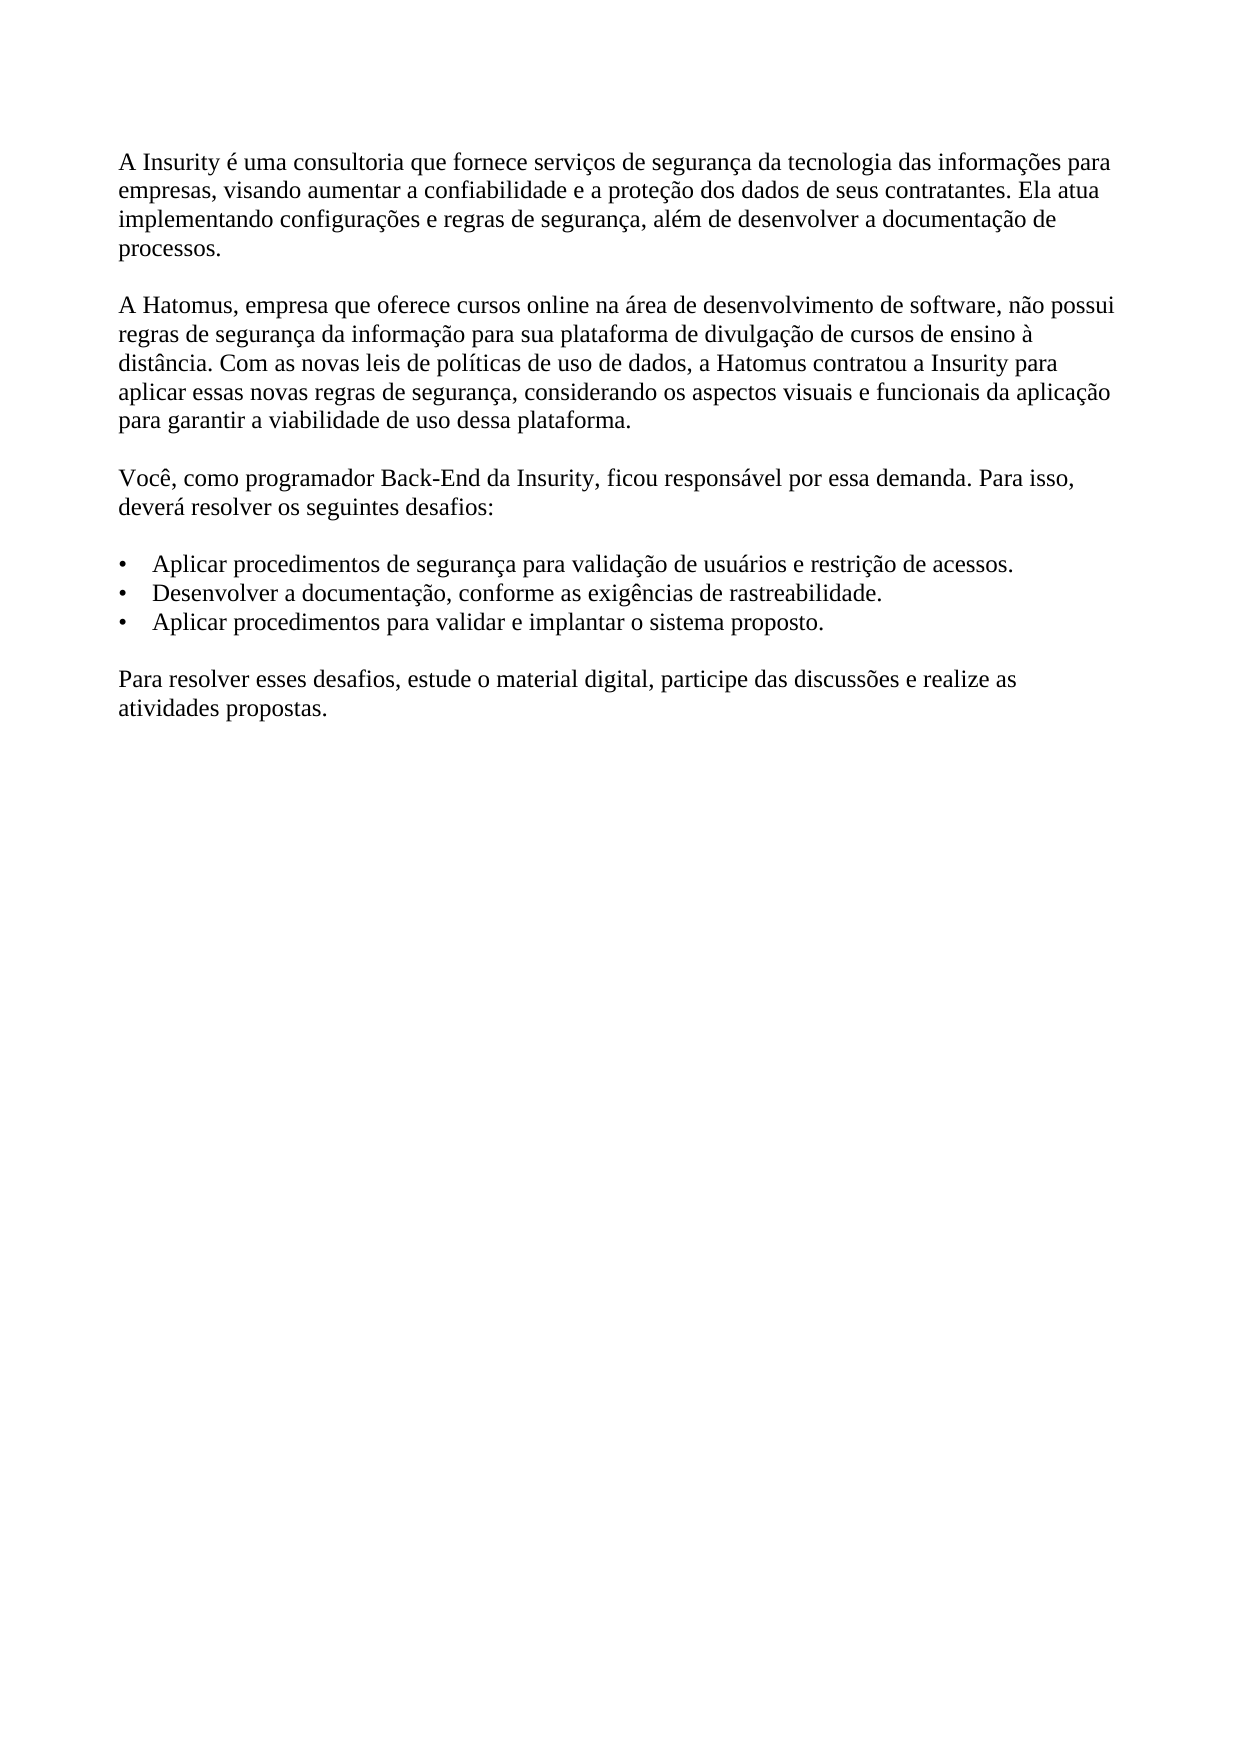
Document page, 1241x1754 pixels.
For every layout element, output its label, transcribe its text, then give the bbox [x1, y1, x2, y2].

text A Insurity é uma consultoria que fornece serviços de segurança da tecnologia das informações para empresas, visando aumentar a confiabilidade e a proteção dos dados de seus contratantes. Ela atua implementando configurações e regras de segurança, além de desenvolver a documentação de processos. [118, 147, 1122, 262]
text • Aplicar procedimentos de segurança para validação de usuários e restrição de acessos. [118, 549, 1122, 578]
text A Hatomus, empresa que oferece cursos online na área de desenvolvimento de software, não possui regras de segurança da informação para sua plataforma de divulgação de cursos de ensino à distância. Com as novas leis de políticas de uso de dados, a Hatomus contratou a Insurity para aplicar essas novas regras de segurança, considerando os aspectos visuais e funcionais da aplicação para garantir a viabilidade de uso dessa plataforma. [118, 291, 1122, 434]
text • Desenvolver a documentação, conforme as exigências de rastreabilidade. [118, 578, 1122, 607]
text • Aplicar procedimentos para validar e implantar o sistema proposto. [118, 607, 1122, 636]
text Você, como programador Back-End da Insurity, ficou responsável por essa demanda. Para isso, deverá resolver os seguintes desafios: [118, 463, 1122, 521]
text Para resolver esses desafios, estude o material digital, participe das discussões e realize as atividades propostas. [118, 664, 1122, 722]
